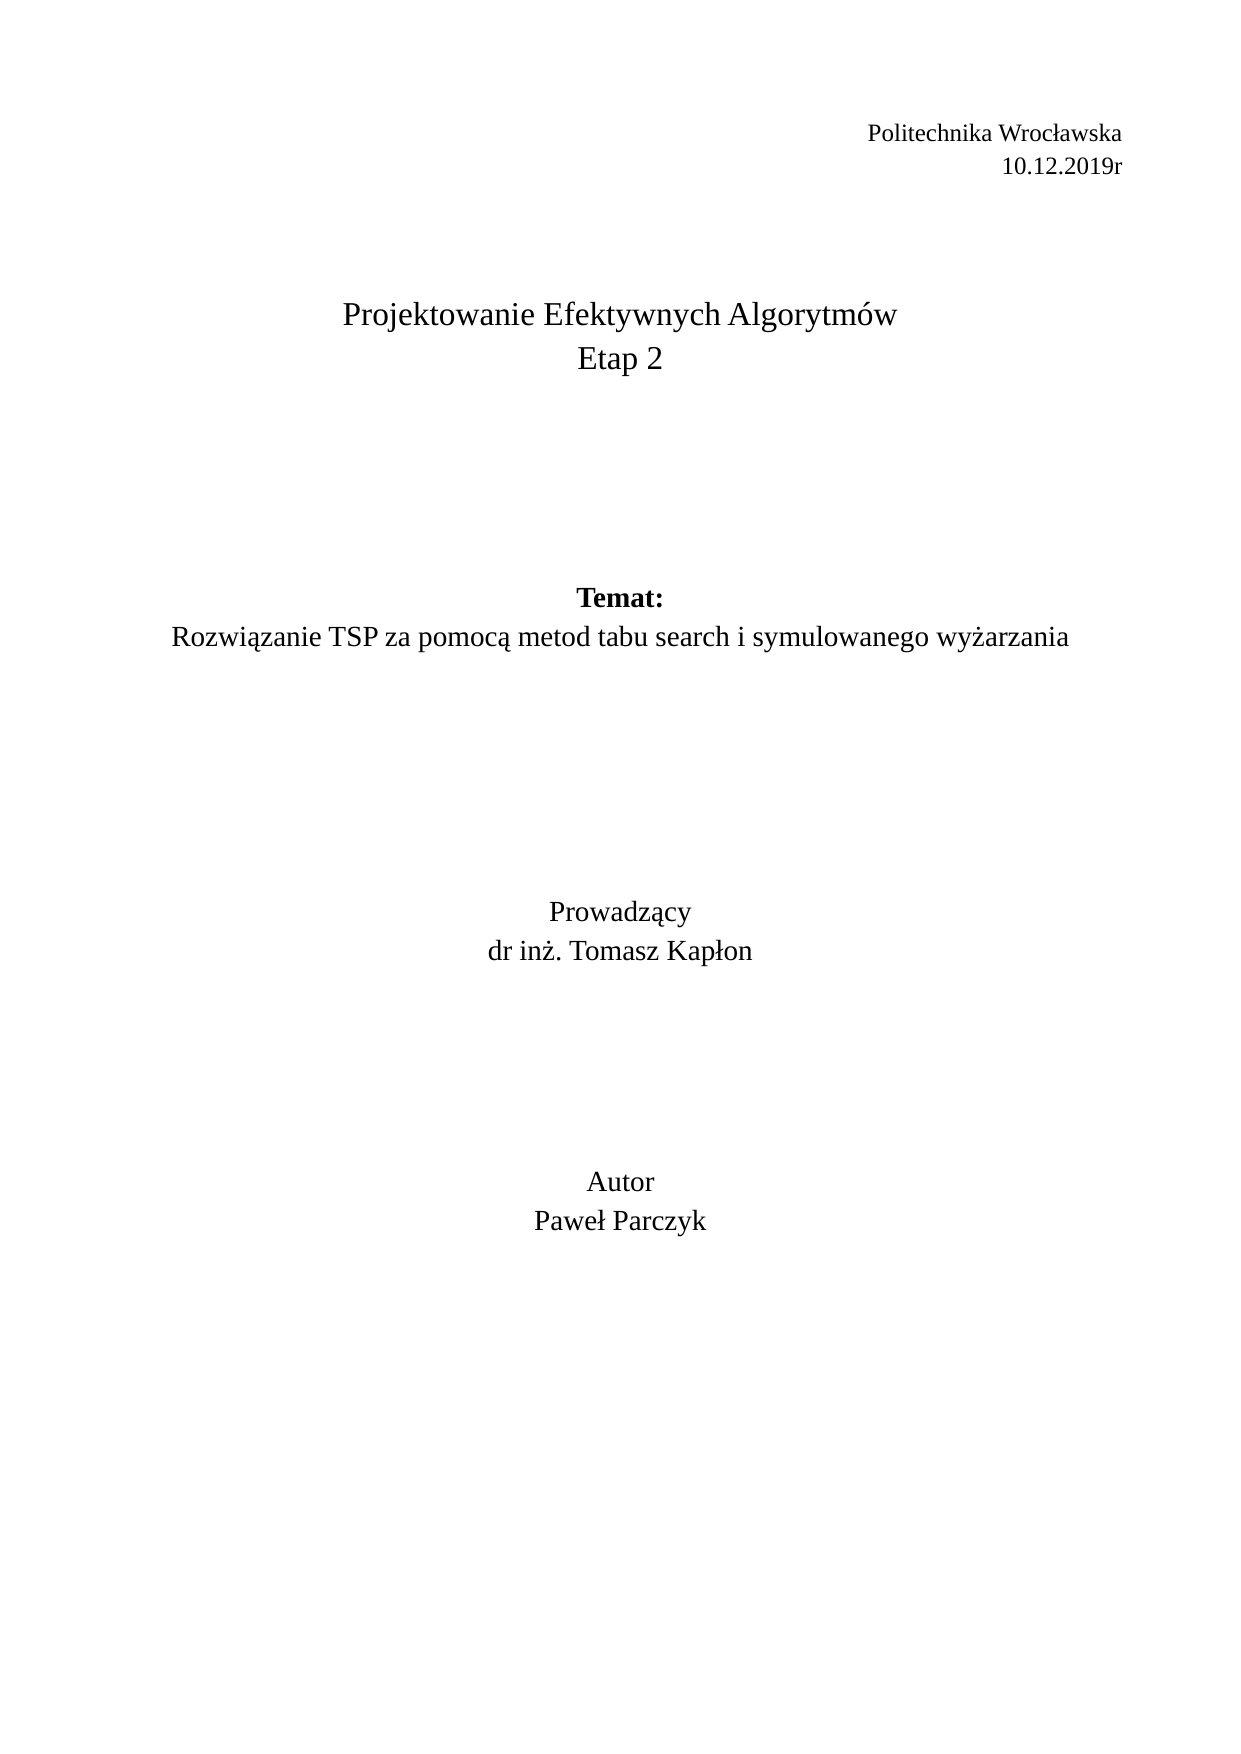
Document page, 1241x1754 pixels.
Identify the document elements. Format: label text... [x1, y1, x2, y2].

text Projektowanie Efektywnych Algorytmów [118, 294, 1122, 333]
text Etap 2 [118, 338, 1122, 377]
text Rozwiązanie TSP za pomocą metod tabu search i symulowanego wyżarzania [118, 619, 1122, 653]
text Prowadzący [118, 894, 1122, 928]
text Paweł Parczyk [118, 1203, 1122, 1236]
text Politechnika Wrocławska [118, 118, 1122, 147]
text Temat: [118, 581, 1122, 614]
text 10.12.2019r [118, 151, 1122, 180]
text Autor [118, 1164, 1122, 1198]
text dr inż. Tomasz Kapłon [118, 933, 1122, 966]
